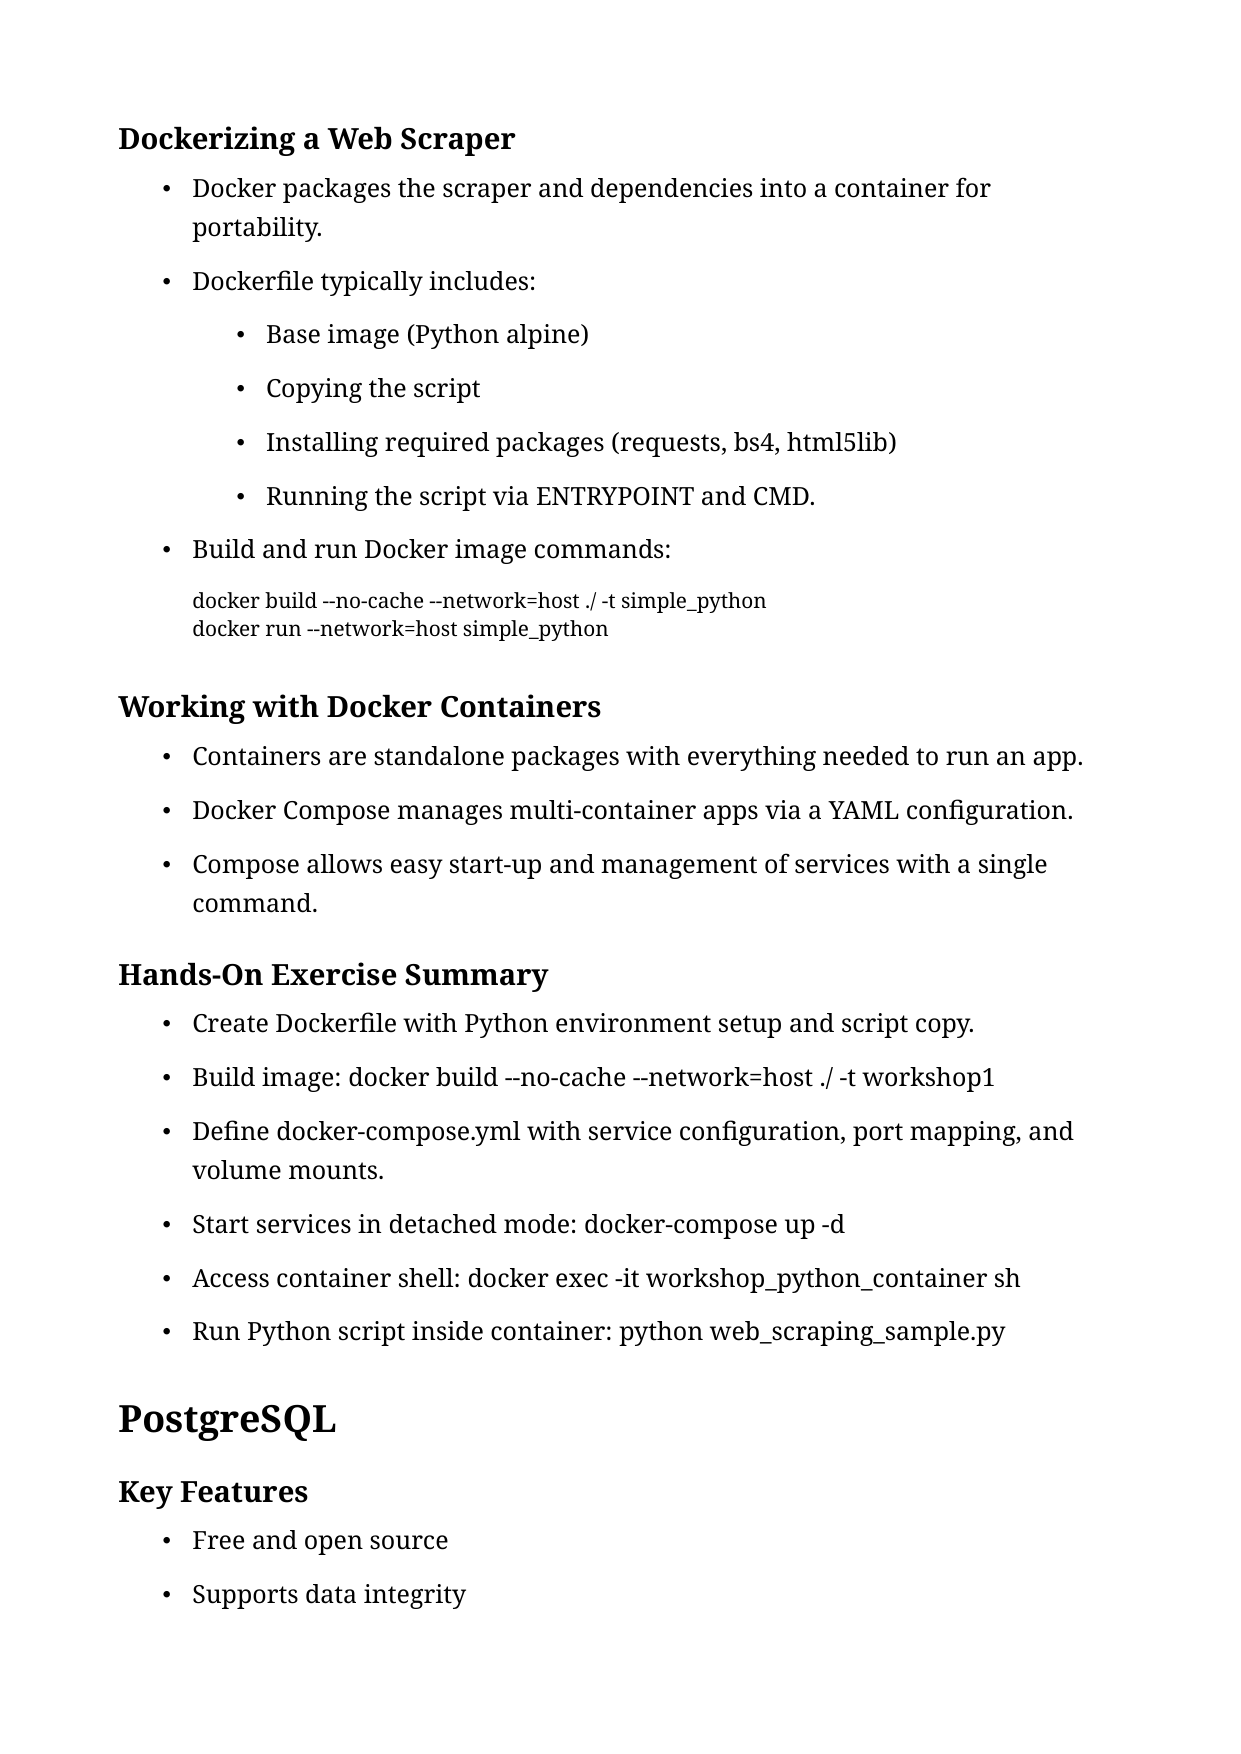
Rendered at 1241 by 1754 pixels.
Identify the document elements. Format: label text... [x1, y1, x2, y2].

list Define docker-compose.yml with service configuration, port mapping, and volume mounts. [162, 1113, 1122, 1187]
list Docker Compose manages multi-container apps via a YAML configuration. [162, 793, 1122, 827]
list Containers are standalone packages with everything needed to run an app. [162, 739, 1122, 773]
list Copying the script [236, 371, 1122, 405]
list Start services in detached mode: docker-compose up -d [162, 1206, 1122, 1241]
subtitle Working with Docker Containers [118, 687, 1122, 726]
subtitle Dockerizing a Web Scraper [118, 118, 1122, 158]
list Docker packages the scraper and dependencies into a container for portability. [162, 170, 1122, 243]
list docker run --network=host simple_python [162, 614, 1122, 643]
subtitle Hands-On Exercise Summary [118, 954, 1122, 993]
list Base image (Python alpine) [236, 317, 1122, 351]
list Create Dockerfile with Python environment setup and script copy. [162, 1006, 1122, 1040]
list Build image: docker build --no-cache --network=host ./ -t workshop1 [162, 1060, 1122, 1094]
list Installing required packages (requests, bs4, html5lib) [236, 424, 1122, 458]
list Dockerfile typically includes: [162, 263, 1122, 297]
list Run Python script inside container: python web_scraping_sample.py [162, 1314, 1122, 1348]
list Compose allows easy start-up and management of services with a single command. [162, 846, 1122, 919]
subtitle Key Features [118, 1471, 1122, 1511]
subtitle PostgreSQL [118, 1393, 1122, 1444]
list Running the script via ENTRYPOINT and CMD. [236, 478, 1122, 512]
list docker build --no-cache --network=host ./ -t simple_python [162, 586, 1122, 614]
list Build and run Docker image commands: [162, 532, 1122, 566]
list Free and open source [162, 1523, 1122, 1557]
list Supports data integrity [162, 1577, 1122, 1611]
list Access container shell: docker exec -it workshop_python_container sh [162, 1260, 1122, 1294]
